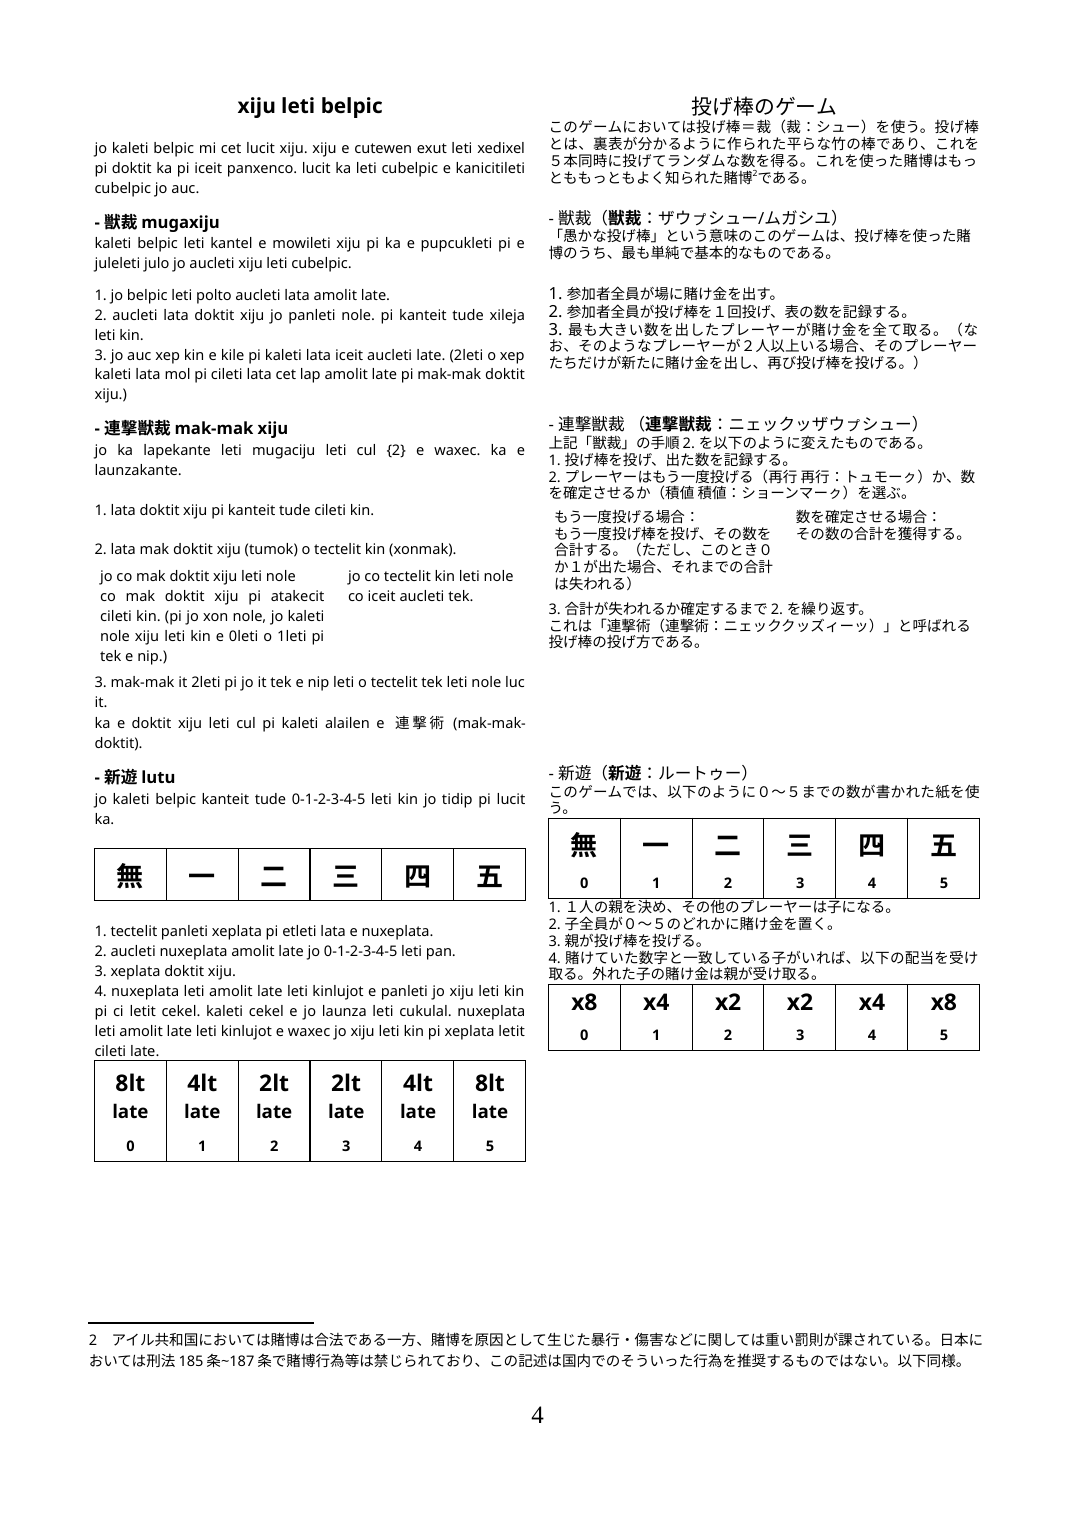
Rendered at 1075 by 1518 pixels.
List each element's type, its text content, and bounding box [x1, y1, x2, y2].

table_cell 1. 参加者全員が場に賭け金を出す。 2. 参加者全員が投げ棒を１回投げ、表の数を記録する。 3. 最も大きい数を出したプレーヤーが賭け金を全て取る。（なお、そのようなプレーヤーが２人以上いる場合、そのプレーヤーたちだけが新たに賭け金を出し、再び投げ棒を投げる。） [543, 279, 985, 410]
table_header jo co mak doktit xiju leti nole co mak doktit xiju pi atakecit cileti kin. (pi jo xon nole, jo kaleti nole xiju leti kin e 0leti o 1leti pi tek e nip.) [95, 560, 330, 671]
table_cell [532, 1168, 542, 1218]
table_cell 4 [836, 1021, 907, 1050]
table_cell 4 [836, 869, 907, 898]
table_cell 2 [693, 1021, 763, 1050]
table_header x4 [621, 985, 692, 1021]
table_header x4 [836, 985, 907, 1021]
table_cell 1 [167, 1130, 238, 1161]
table_cell 2 [693, 869, 763, 898]
table_cell 5 [908, 869, 979, 898]
table_cell 1 [621, 869, 692, 898]
table_header 一 [167, 849, 238, 900]
table_cell - 連撃獣裁 （連撃獣裁：ニェックッザウㇷ゚シュー） 上記「獣裁」の手順2. を以下のように変えたものである。 1. 投げ棒を投げ、出た数を記録する。 2. プレーヤーはもう一度投げる（再行 再行：トュモーㇰ）か、数を確定させるか（積値 積値：ショーンマーㇰ）を選ぶ。 3. 合計が失われるか確定するまで2. を繰り返す。 これは「連撃術（連撃術：ニェッククッズィーッ）」と呼ばれる投げ棒の投げ方である。 [543, 410, 985, 759]
table_header 8lt late [95, 1061, 166, 1129]
table_cell 1. jo belpic leti polto aucleti lata amolit late. 2. aucleti lata doktit xiju jo panleti nole. pi kanteit tude xileja leti kin. 3. jo auc xep kin e kile pi kaleti lata iceit aucleti late. (2leti o xep kaleti lata mol pi cileti lata cet lap amolit late pi mak-mak doktit xiju.) [89, 279, 531, 410]
table_cell - 新遊（新遊：ルートゥー） このゲームでは、以下のように０～５までの数が書かれた紙を使う。 1. １人の親を決め、その他のプレーヤーは子になる。 2. 子全員が０～５のどれかに賭け金を置く。 3. 親が投げ棒を投げる。 4. 賭けていた数字と一致している子がいれば、以下の配当を受け取る。外れた子の賭け金は親が受け取る。 [543, 759, 985, 1168]
table_header 四 [382, 849, 453, 900]
table_header 投げ棒のゲーム このゲームにおいては投げ棒＝裁（裁：シュー）を使う。投げ棒とは、裏表が分かるように作られた平らな竹の棒であり、これを５本同時に投げてランダムな数を得る。これを使った賭博はもっとももっともよく知られた賭博である。 [543, 90, 985, 203]
table_cell 1 [621, 1021, 692, 1050]
table_cell 5 [908, 1021, 979, 1050]
table_header 五 [454, 849, 525, 900]
table_cell 0 [95, 1130, 166, 1161]
table_cell [532, 203, 542, 279]
table_header 無 [95, 849, 166, 900]
table_cell 3 [311, 1130, 381, 1161]
table_header 一 [621, 819, 692, 869]
table_header 無 [549, 819, 620, 869]
table_cell - 獣裁（獣裁：ザウㇷ゚シュー/ムガシユ） 「愚かな投げ棒」という意味のこのゲームは、投げ棒を使った賭博のうち、最も単純で基本的なものである。 [543, 203, 985, 279]
table_header 4lt late [167, 1061, 238, 1129]
table_cell 4 [382, 1130, 453, 1161]
table_cell [532, 759, 542, 1168]
table_header 数を確定させる場合： その数の合計を獲得する。 [790, 504, 979, 599]
table_header 8lt late [454, 1061, 525, 1129]
table_header x2 [764, 985, 835, 1021]
table_header 四 [836, 819, 907, 869]
table_header xiju leti belpic jo kaleti belpic mi cet lucit xiju. xiju e cutewen exut leti xedixel pi doktit ka pi iceit panxenco. lucit ka leti cubelpic e kanicitileti cubelpic jo auc. [89, 90, 531, 203]
table_cell [532, 279, 542, 410]
table_header 二 [693, 819, 763, 869]
table_cell [89, 1168, 531, 1218]
table_header x8 [549, 985, 620, 1021]
table_header 五 [908, 819, 979, 869]
table_header x8 [908, 985, 979, 1021]
table_cell 3 [764, 869, 835, 898]
table_cell 0 [549, 869, 620, 898]
table_header 三 [764, 819, 835, 869]
table_cell [532, 410, 542, 759]
table_header 三 [311, 849, 381, 900]
table_header jo co tectelit kin leti nole co iceit aucleti tek. [343, 560, 525, 671]
table_cell 2 [239, 1130, 309, 1161]
table_header もう一度投げる場合： もう一度投げ棒を投げ、その数を合計する。（ただし、このとき０か１が出た場合、それまでの合計は失われる） [549, 504, 789, 599]
table_cell - 獣裁 mugaxiju kaleti belpic leti kantel e mowileti xiju pi ka e pupcukleti pi e juleleti julo jo aucleti xiju leti cubelpic. [89, 203, 531, 279]
table_cell 3 [764, 1021, 835, 1050]
table_cell - 連撃獣裁 mak-mak xiju jo ka lapekante leti mugaciju leti cul {2} e waxec. ka e launzakante. 1. lata doktit xiju pi kanteit tude cileti kin. 2. lata mak doktit xiju (tumok) o tectelit kin (xonmak). 3. mak-mak it 2leti pi jo it tek e nip leti o tectelit tek leti nole luc it. ka e doktit xiju leti cul pi kaleti alailen e 連撃術 (mak-mak-doktit). [89, 410, 531, 759]
table_header [532, 90, 542, 203]
table_header [331, 560, 342, 671]
table_cell 0 [549, 1021, 620, 1050]
table_header x2 [693, 985, 763, 1021]
table_header 二 [239, 849, 309, 900]
table_header 4lt late [382, 1061, 453, 1129]
table_header 2lt late [239, 1061, 309, 1129]
table_cell - 新遊 lutu jo kaleti belpic kanteit tude 0-1-2-3-4-5 leti kin jo tidip pi lucit ka. 1. tectelit panleti xeplata pi etleti lata e nuxeplata. 2. aucleti nuxeplata amolit late jo 0-1-2-3-4-5 leti pan. 3. xeplata doktit xiju. 4. nuxeplata leti amolit late leti kinlujot e panleti jo xiju leti kin pi ci letit cekel. kaleti cekel e jo launza leti cukulal. nuxeplata leti amolit late leti kinlujot e waxec jo xiju leti kin pi xeplata letit cileti late. [89, 759, 531, 1168]
table_cell 5 [454, 1130, 525, 1161]
table_cell [543, 1168, 985, 1218]
table_header 2lt late [311, 1061, 381, 1129]
